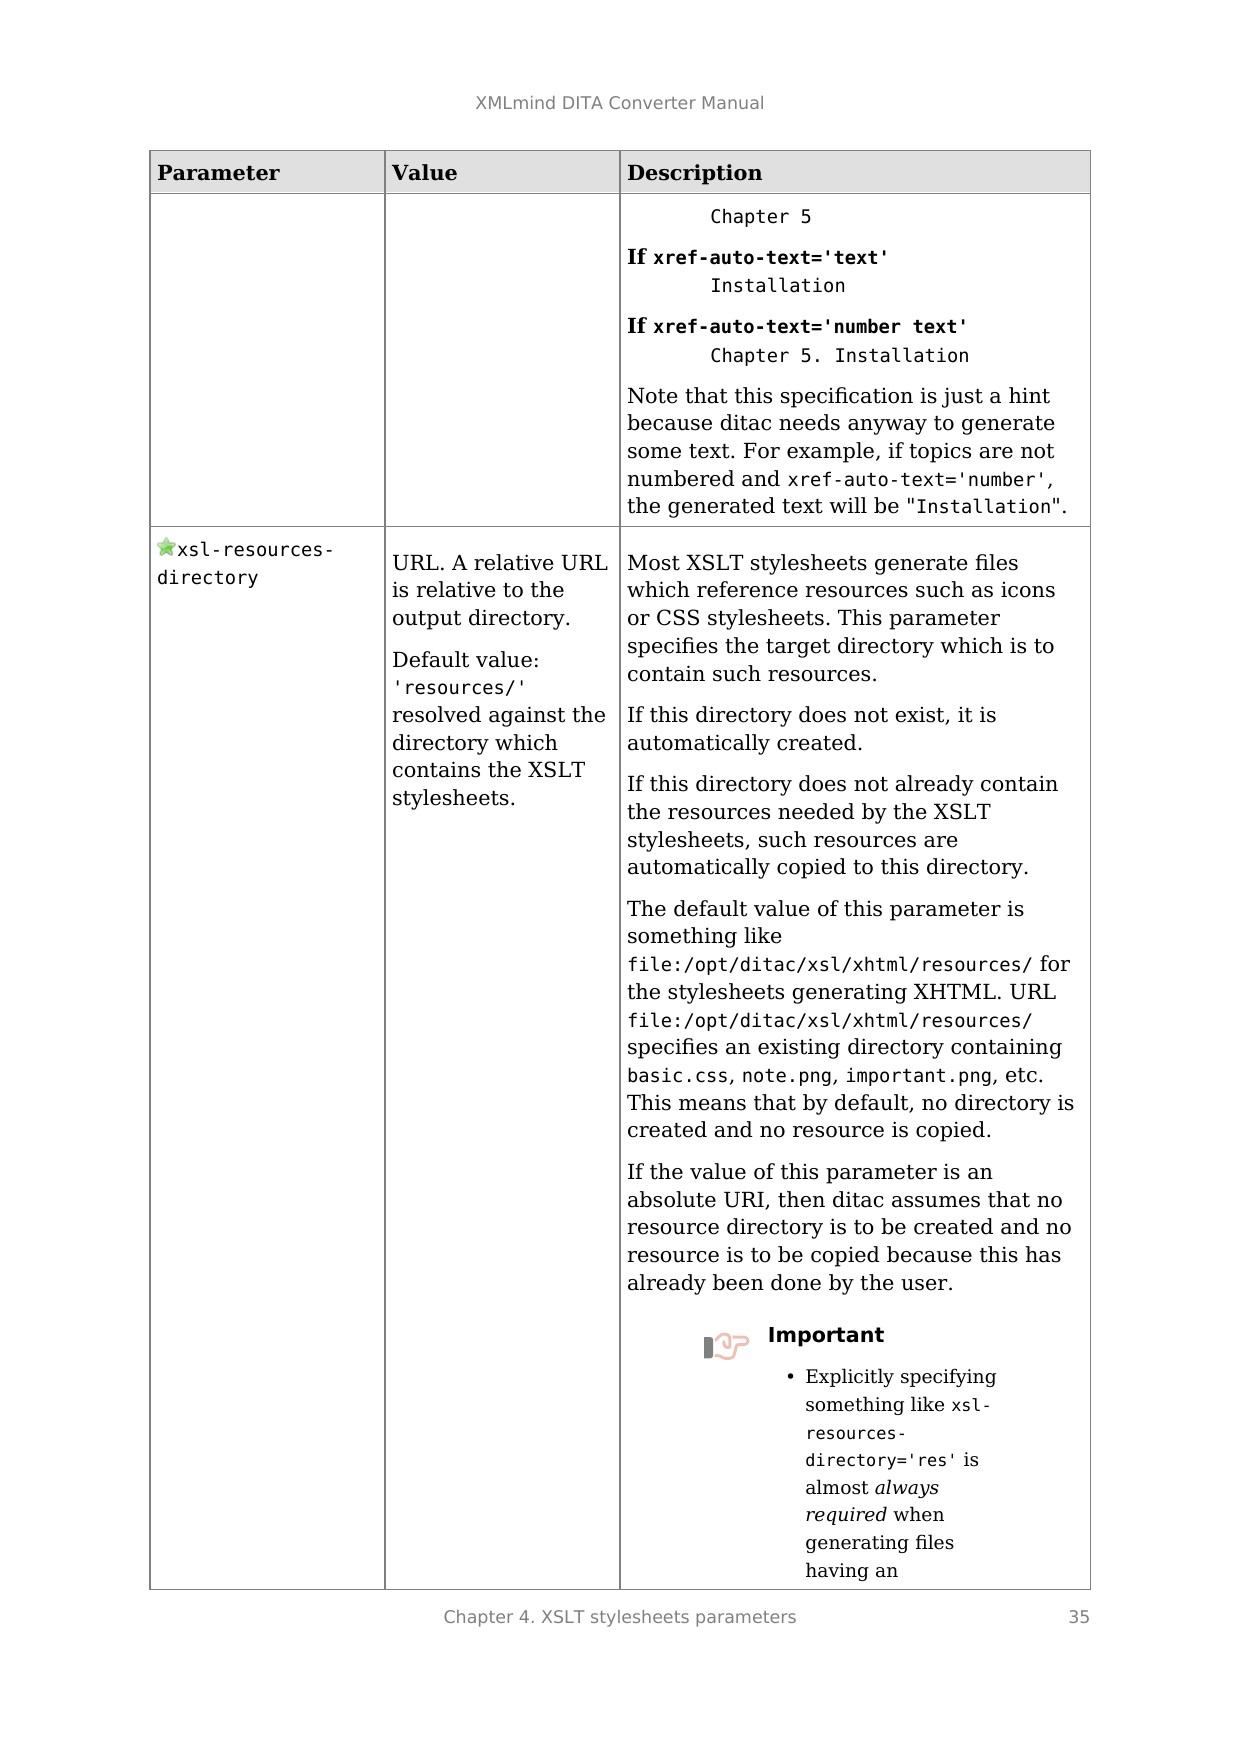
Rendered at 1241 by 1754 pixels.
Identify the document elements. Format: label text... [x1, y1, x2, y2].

table_cell [151, 194, 384, 526]
table_header Important Explicitly specifying something like xsl-resources-directory='res' is almost always required when generating files having an [768, 1323, 1008, 1582]
picture [156, 536, 177, 557]
table_header Description [621, 151, 1090, 192]
table_cell Chapter 5 If xref-auto-text='text' Installation If xref-auto-text='number text' Chapter 5. Installation Note that this specification is just a hint because ditac needs anyway to generate some text. For example, if topics are not numbered and xref-auto-text='number', the generated text will be "Installation". [621, 194, 1090, 526]
table_header Parameter [151, 151, 384, 192]
table_header Value [386, 151, 619, 192]
table_cell [386, 194, 619, 526]
table_header [702, 1323, 768, 1582]
table_cell URL. A relative URL is relative to the output directory. Default value: 'resources/' resolved against the directory which contains the XSLT stylesheets. [386, 527, 619, 1588]
table_cell xsl-resources-directory [151, 527, 384, 1588]
table_cell Most XSLT stylesheets generate files which reference resources such as icons or CSS stylesheets. This parameter specifies the target directory which is to contain such resources. If this directory does not exist, it is automatically created. If this directory does not already contain the resources needed by the XSLT stylesheets, such resources are automatically copied to this directory. The default value of this parameter is something like file:/opt/ditac/xsl/xhtml/resources/ for the stylesheets generating XHTML. URL file:/opt/ditac/xsl/xhtml/resources/ specifies an existing directory containing basic.css, note.png, important.png, etc. This means that by default, no directory is created and no resource is copied. If the value of this parameter is an absolute URI, then ditac assumes that no resource directory is to be created and no resource is to be copied because this has already been done by the user. [621, 527, 1090, 1588]
